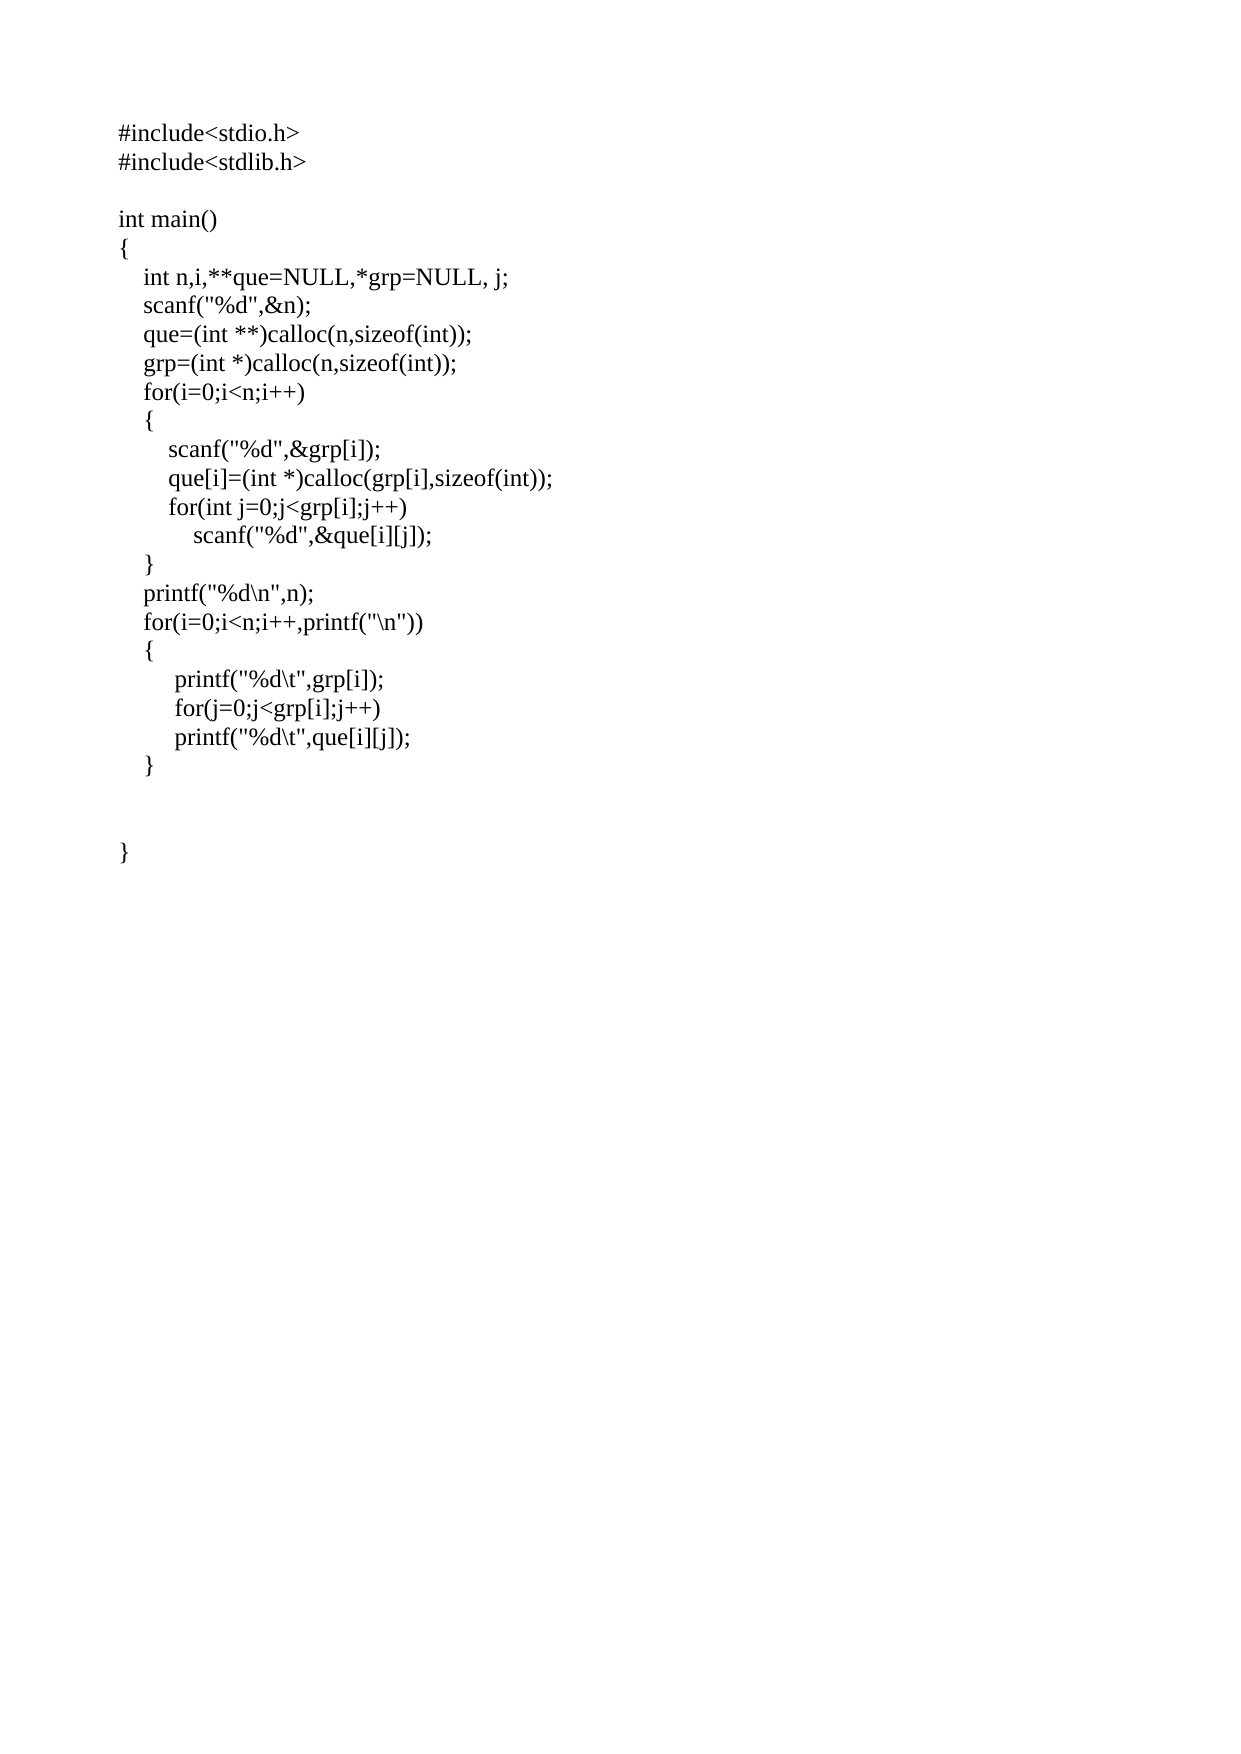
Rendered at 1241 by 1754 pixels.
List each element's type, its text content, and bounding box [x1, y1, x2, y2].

text { [118, 406, 1122, 434]
text { [118, 636, 1122, 664]
text for(i=0;i<n;i++,printf("\n")) [118, 607, 1122, 636]
text scanf("%d",&n); [118, 291, 1122, 319]
text printf("%d\n",n); [118, 578, 1122, 607]
text scanf("%d",&que[i][j]); [118, 521, 1122, 549]
text scanf("%d",&grp[i]); [118, 434, 1122, 463]
text int main() [118, 204, 1122, 233]
text { [118, 233, 1122, 262]
text que[i]=(int *)calloc(grp[i],sizeof(int)); [118, 463, 1122, 492]
text #include<stdio.h> [118, 118, 1122, 147]
text } [118, 837, 1122, 866]
text que=(int **)calloc(n,sizeof(int)); [118, 319, 1122, 348]
text printf("%d\t",grp[i]); [118, 664, 1122, 693]
text for(int j=0;j<grp[i];j++) [118, 492, 1122, 521]
text for(i=0;i<n;i++) [118, 377, 1122, 406]
text #include<stdlib.h> [118, 147, 1122, 176]
text for(j=0;j<grp[i];j++) [118, 693, 1122, 722]
text grp=(int *)calloc(n,sizeof(int)); [118, 348, 1122, 377]
text int n,i,**que=NULL,*grp=NULL, j; [118, 262, 1122, 291]
text printf("%d\t",que[i][j]); [118, 722, 1122, 751]
text } [118, 751, 1122, 779]
text } [118, 549, 1122, 578]
